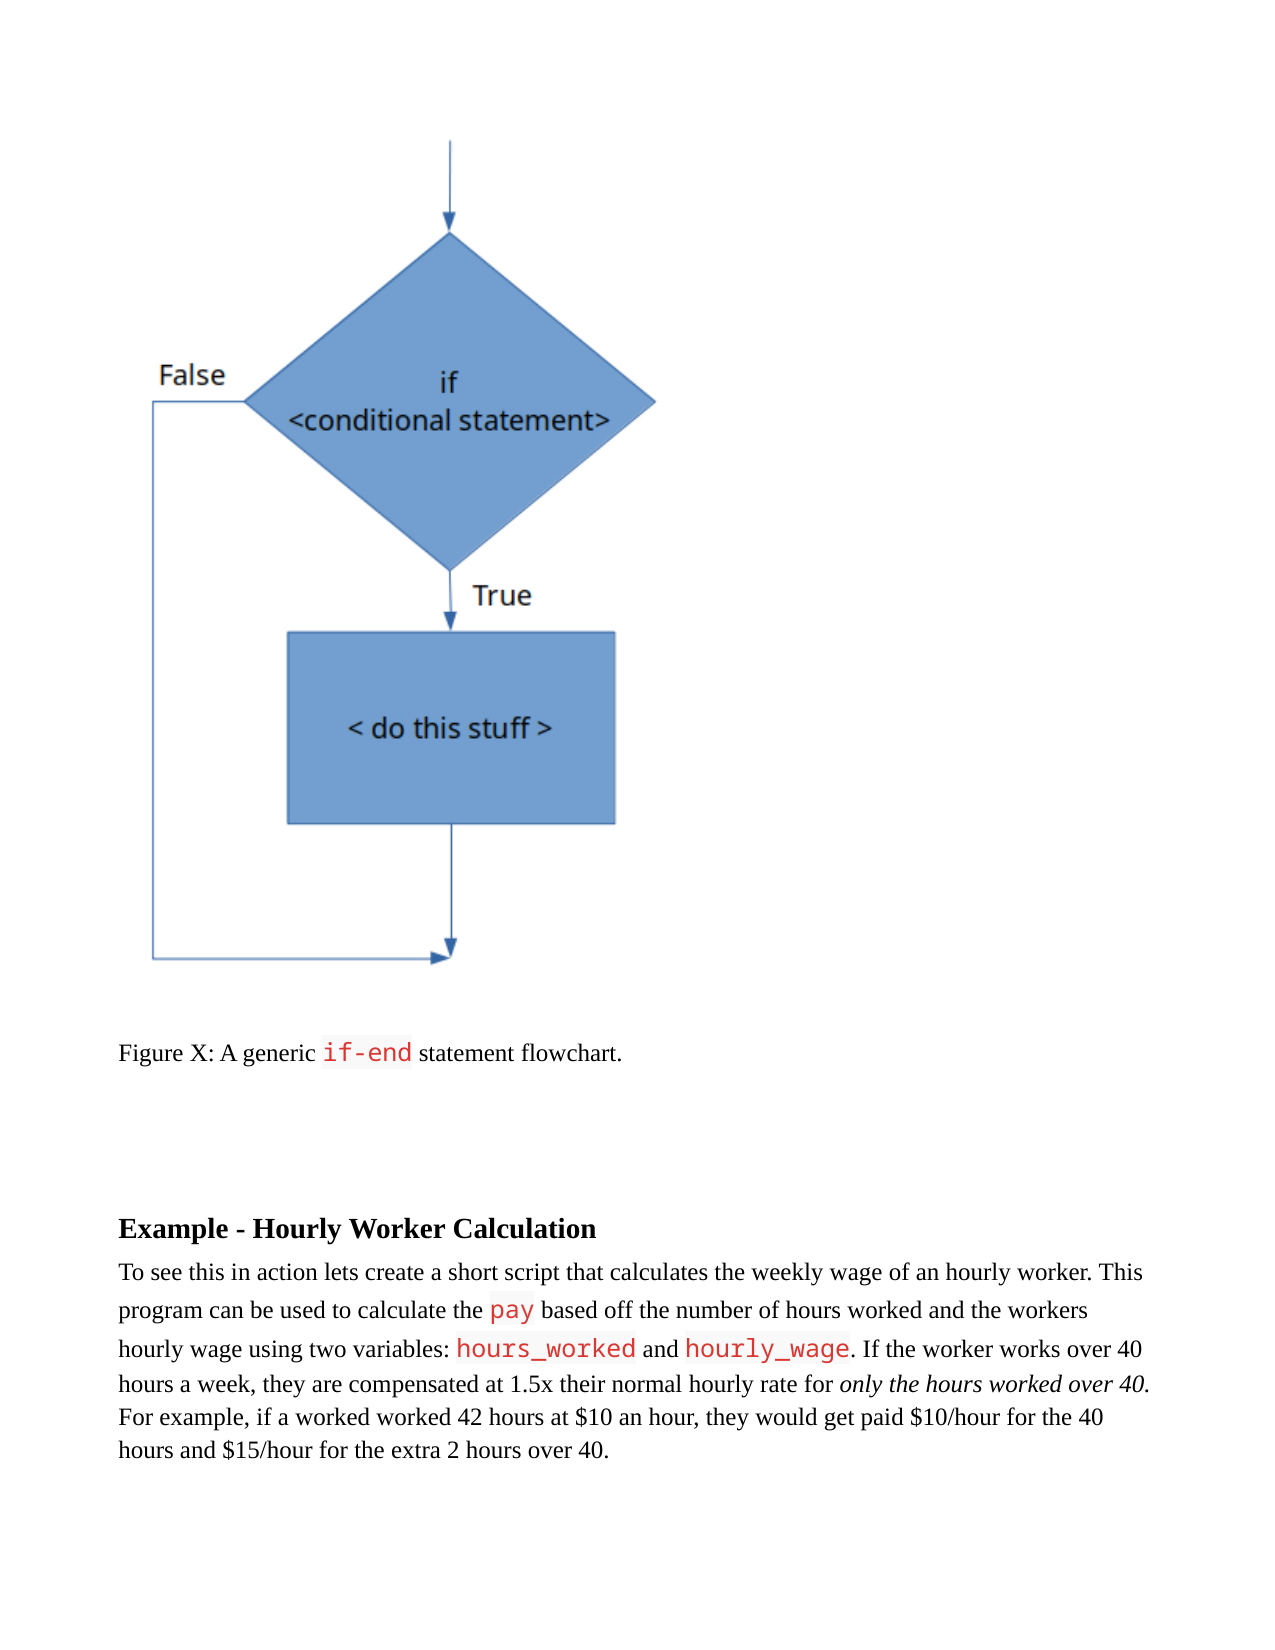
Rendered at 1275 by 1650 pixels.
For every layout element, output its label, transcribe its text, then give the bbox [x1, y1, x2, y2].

subtitle Example - Hourly Worker Calculation [118, 1211, 1157, 1245]
picture [118, 118, 698, 1031]
text Figure X: A generic if-end statement flowchart. [118, 1035, 1157, 1069]
text To see this in action lets create a short script that calculates the weekly wage of an hourly worker. This program can be used to calculate the pay based off the number of hours worked and the workers hourly wage using two variables: hours_worked and hourly_wage. If the worker works over 40 hours a week, they are compensated at 1.5x their normal hourly rate for only the hours worked over 40. For example, if a worked worked 42 hours at $10 an hour, they would get paid $10/hour for the 40 hours and $15/hour for the extra 2 hours over 40. [118, 1257, 1157, 1464]
